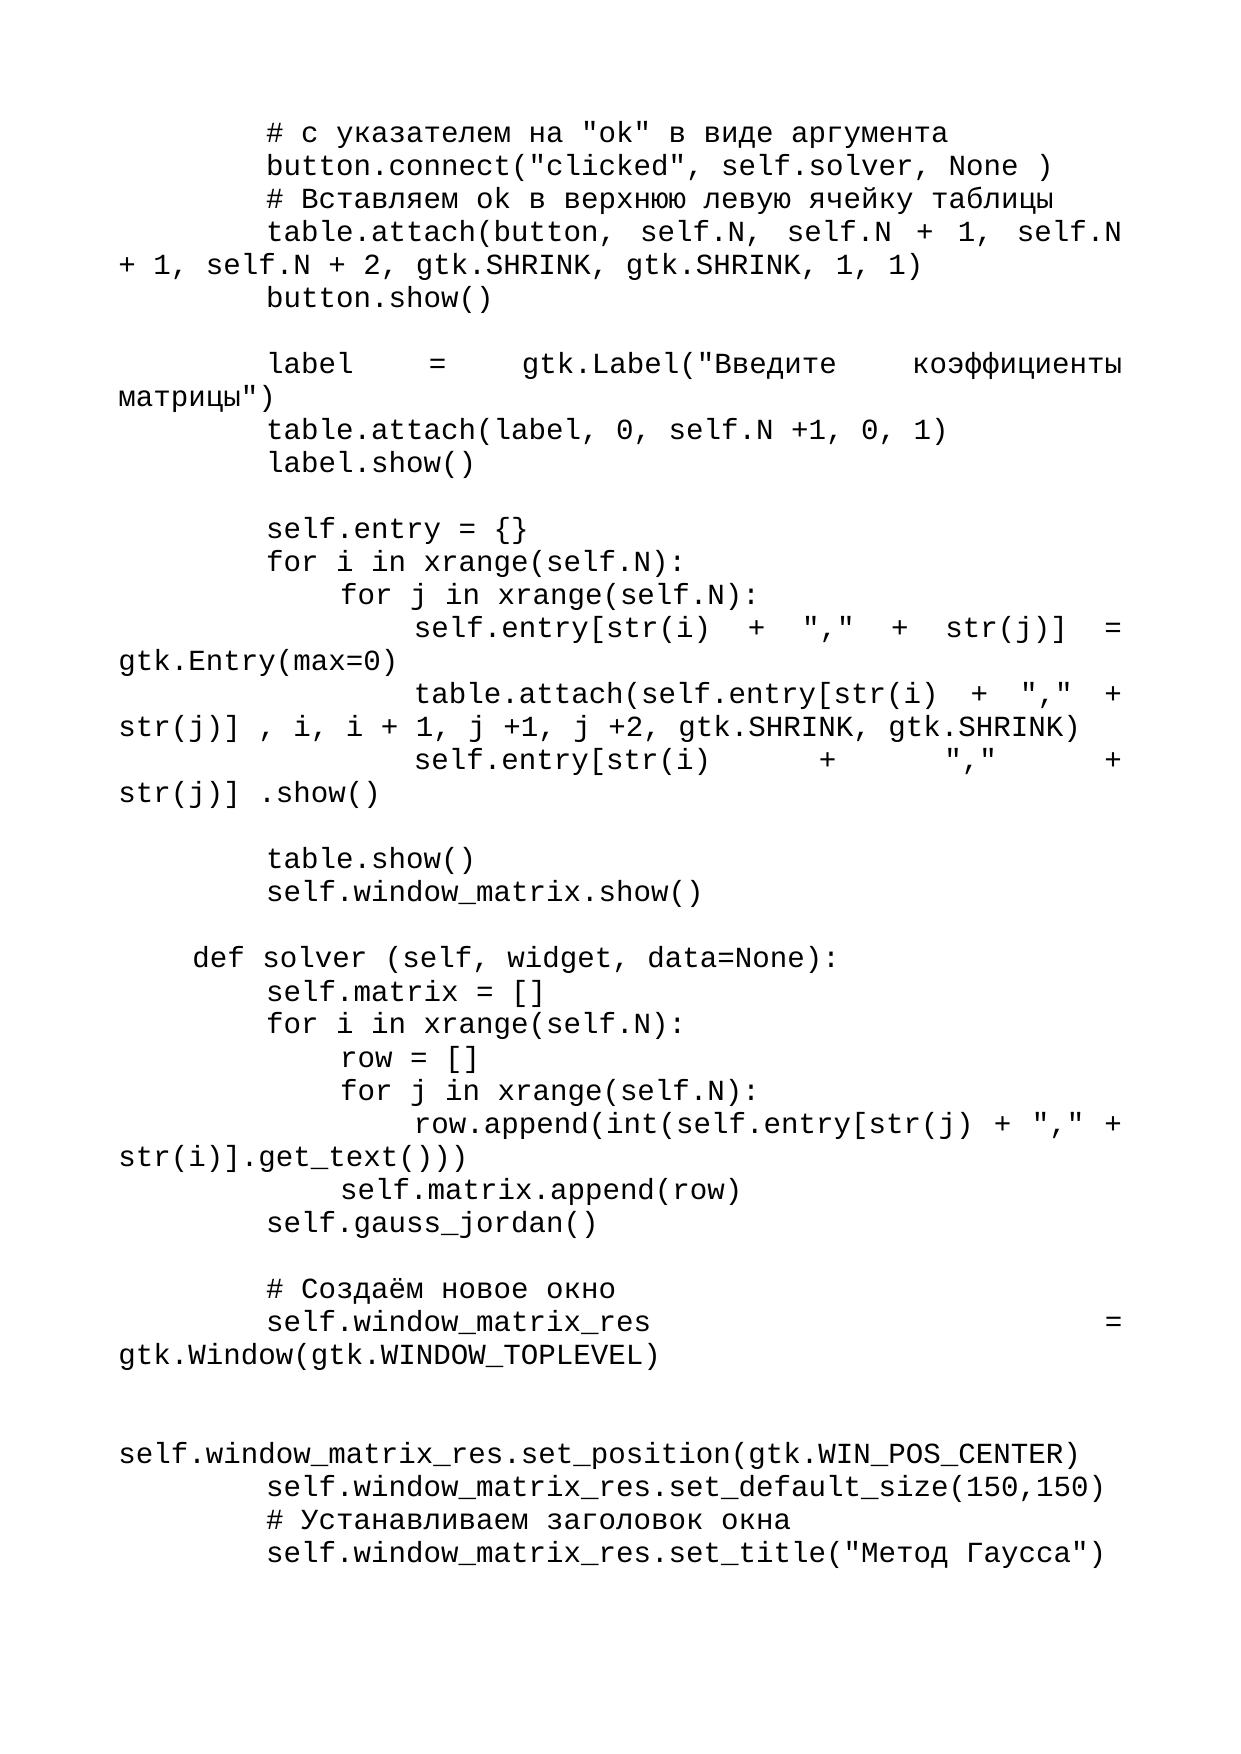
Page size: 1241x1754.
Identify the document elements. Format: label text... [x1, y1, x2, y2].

text self.window_matrix_res.set_title("Метод Гаусса") [118, 1538, 1122, 1571]
text label = gtk.Label("Введите коэффициенты матрицы") [118, 349, 1122, 415]
text table.attach(self.entry[str(i) + "," + str(j)] , i, i + 1, j +1, j +2, gtk.SHRINK, gtk.SHRINK) [118, 679, 1122, 746]
text for i in xrange(self.N): [118, 547, 1122, 580]
text label.show() [118, 448, 1122, 481]
text # Вставляем ok в верхнюю левую ячейку таблицы [118, 184, 1122, 217]
text self.window_matrix_res.set_default_size(150,150) [118, 1472, 1122, 1505]
text table.show() [118, 844, 1122, 878]
text for j in xrange(self.N): [118, 580, 1122, 613]
text button.connect("clicked", self.solver, None ) [118, 151, 1122, 184]
text for i in xrange(self.N): [118, 1010, 1122, 1043]
text button.show() [118, 283, 1122, 316]
text # Устанавливаем заголовок окна [118, 1505, 1122, 1538]
text self.window_matrix_res = gtk.Window(gtk.WINDOW_TOPLEVEL) [118, 1307, 1122, 1373]
text row.append(int(self.entry[str(j) + "," + str(i)].get_text())) [118, 1109, 1122, 1175]
text table.attach(label, 0, self.N +1, 0, 1) [118, 415, 1122, 448]
text # с указателем на "ok" в виде аргумента [118, 118, 1122, 151]
text self.entry[str(i) + "," + str(j)] .show() [118, 746, 1122, 812]
text self.gauss_jordan() [118, 1208, 1122, 1241]
text # Создаём новое окно [118, 1274, 1122, 1307]
text row = [] [118, 1043, 1122, 1076]
text def solver (self, widget, data=None): [118, 944, 1122, 977]
text self.matrix.append(row) [118, 1175, 1122, 1208]
text self.entry = {} [118, 514, 1122, 547]
text self.matrix = [] [118, 977, 1122, 1010]
text self.window_matrix_res.set_position(gtk.WIN_POS_CENTER) [118, 1373, 1122, 1472]
text self.window_matrix.show() [118, 878, 1122, 911]
text table.attach(button, self.N, self.N + 1, self.N + 1, self.N + 2, gtk.SHRINK, gtk.SHRINK, 1, 1) [118, 217, 1122, 283]
text self.entry[str(i) + "," + str(j)] = gtk.Entry(max=0) [118, 613, 1122, 679]
text for j in xrange(self.N): [118, 1076, 1122, 1109]
